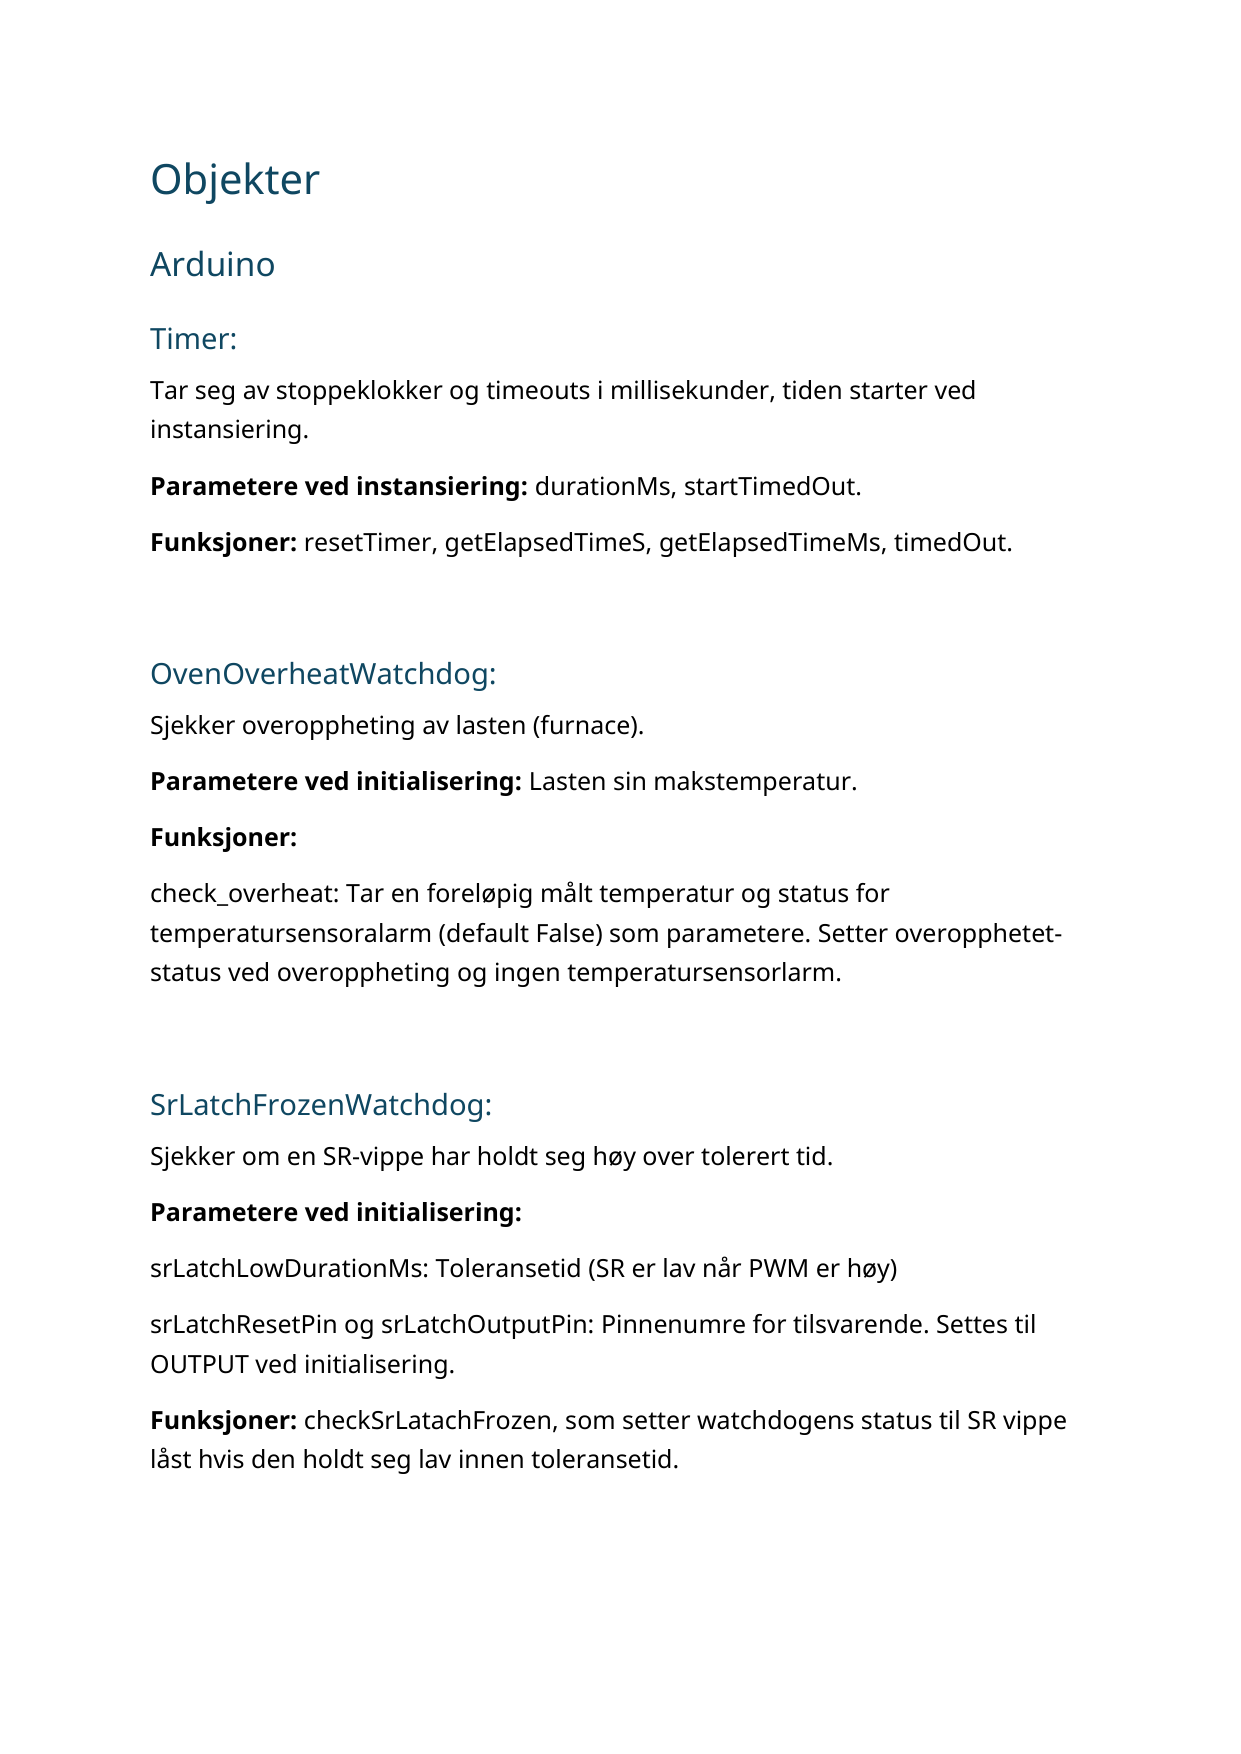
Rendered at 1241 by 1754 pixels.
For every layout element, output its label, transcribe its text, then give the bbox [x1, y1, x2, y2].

text Funksjoner: [150, 820, 1090, 854]
text Parametere ved initialisering: [150, 1194, 1090, 1228]
subtitle Objekter [150, 150, 1090, 207]
text Tar seg av stoppeklokker og timeouts i millisekunder, tiden starter ved instansiering. [150, 373, 1090, 446]
text srLatchLowDurationMs: Toleransetid (SR er lav når PWM er høy) [150, 1251, 1090, 1285]
text check_overheat: Tar en foreløpig målt temperatur og status for temperatursensoralarm (default False) som parametere. Setter overopphetet-status ved overoppheting og ingen temperatursensorlarm. [150, 876, 1090, 989]
text Funksjoner: checkSrLatachFrozen, som setter watchdogens status til SR vippe låst hvis den holdt seg lav innen toleransetid. [150, 1402, 1090, 1476]
text srLatchResetPin og srLatchOutputPin: Pinnenumre for tilsvarende. Settes til OUTPUT ved initialisering. [150, 1307, 1090, 1380]
text Parametere ved initialisering: Lasten sin makstemperatur. [150, 764, 1090, 798]
subtitle SrLatchFrozenWatchdog: [150, 1084, 1090, 1124]
text Sjekker overoppheting av lasten (furnace). [150, 708, 1090, 742]
text Funksjoner: resetTimer, getElapsedTimeS, getElapsedTimeMs, timedOut. [150, 524, 1090, 558]
text Parametere ved instansiering: durationMs, startTimedOut. [150, 468, 1090, 502]
subtitle Timer: [150, 318, 1090, 358]
text Sjekker om en SR-vippe har holdt seg høy over tolerert tid. [150, 1138, 1090, 1172]
subtitle Arduino [150, 241, 1090, 286]
subtitle OvenOverheatWatchdog: [150, 653, 1090, 693]
